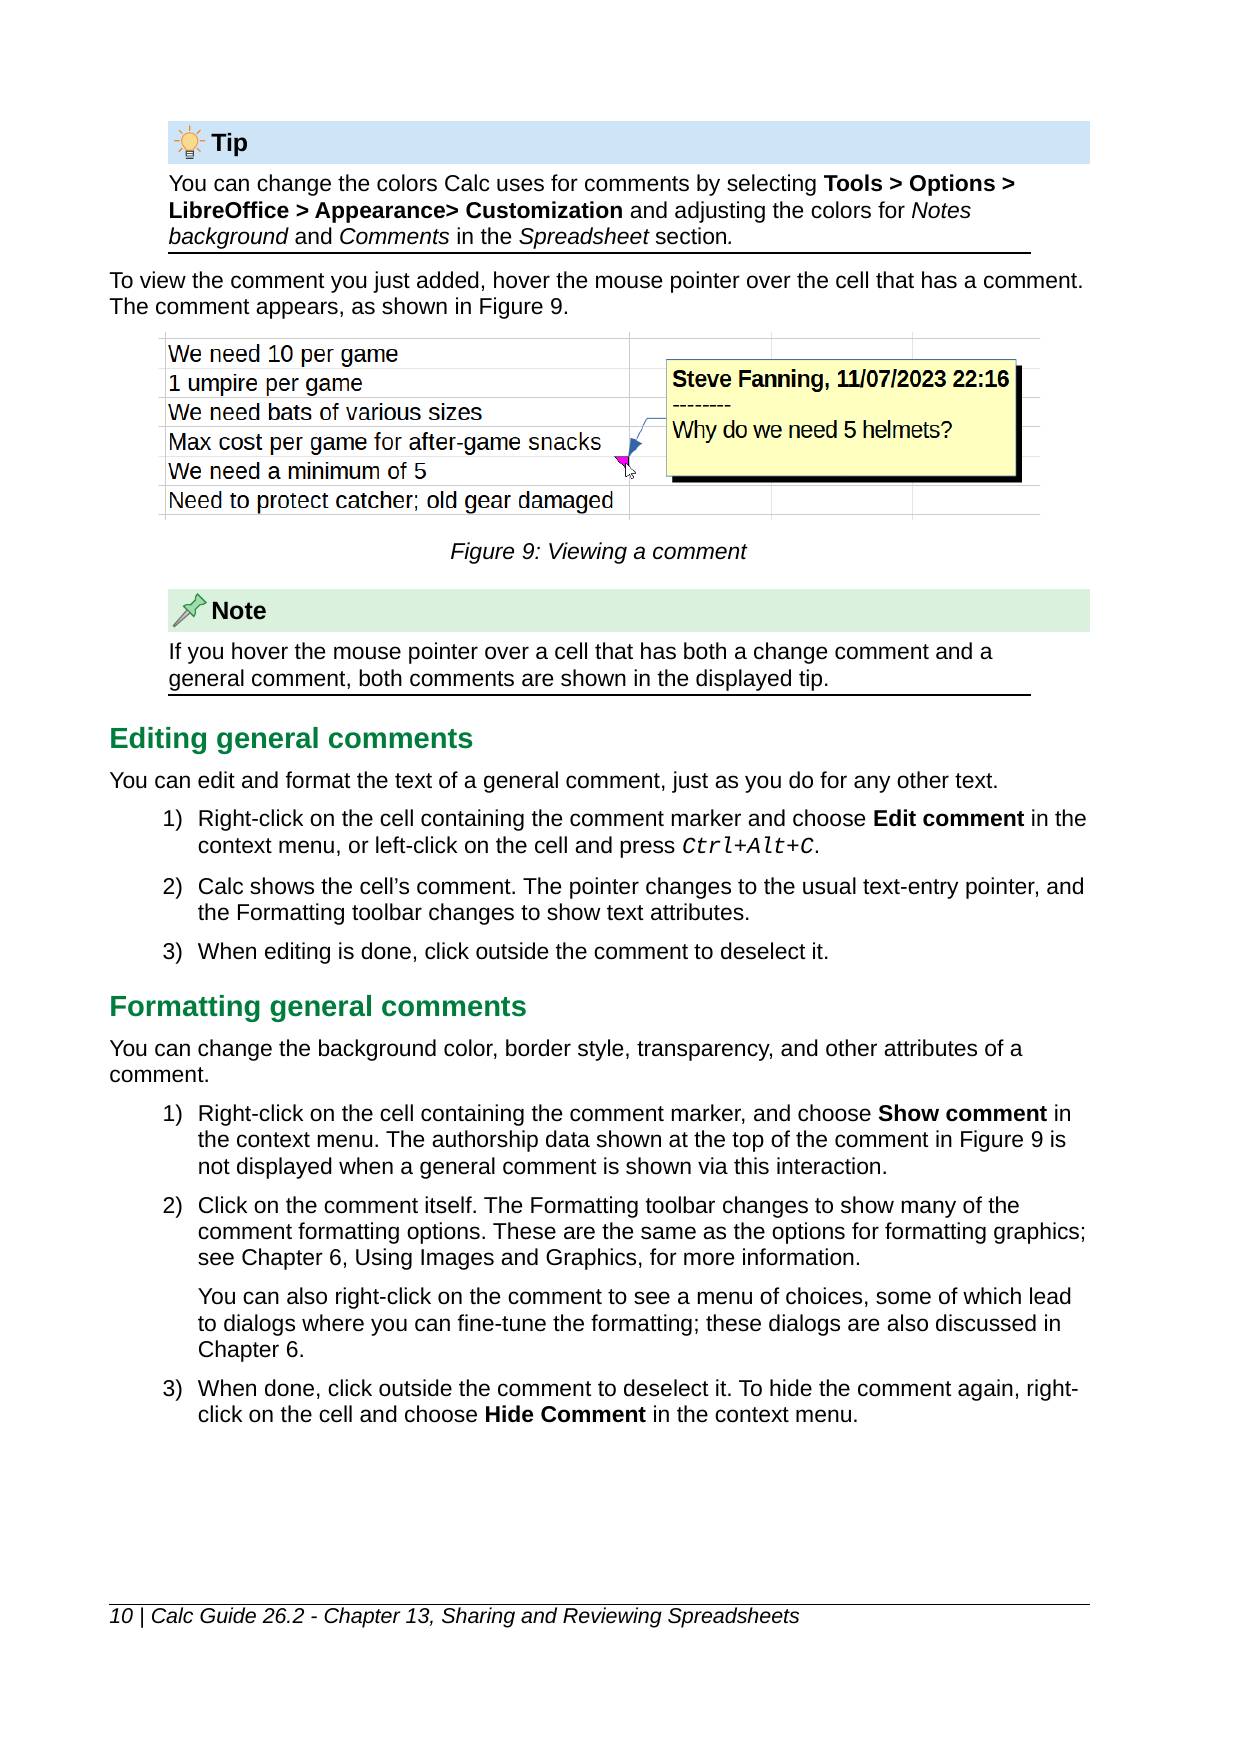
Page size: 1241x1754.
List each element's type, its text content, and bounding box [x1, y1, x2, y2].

text You can change the colors Calc uses for comments by selecting Tools > Options > LibreOffice > Appearance> Customization and adjusting the colors for Notes background and Comments in the Spreadsheet section. [168, 170, 1031, 252]
text Figure 9: Viewing a comment [158, 538, 1041, 564]
list You can change the background color, border style, transparency, and other attributes of a comment. [109, 1035, 1090, 1088]
list Right-click on the cell containing the comment marker and choose Edit comment in the context menu, or left-click on the cell and press Ctrl+Alt+C. [183, 805, 1090, 860]
subtitle Editing general comments [109, 721, 1090, 754]
subtitle Note [168, 589, 1090, 632]
subtitle Formatting general comments [109, 989, 1090, 1022]
picture [158, 332, 1041, 520]
list When done, click outside the comment to deselect it. To hide the comment again, right-click on the cell and choose Hide Comment in the context menu. [183, 1375, 1090, 1427]
text If you hover the mouse pointer over a cell that has both a change comment and a general comment, both comments are shown in the displayed tip. [168, 638, 1031, 694]
text To view the comment you just added, hover the mouse pointer over the cell that has a comment. The comment appears, as shown in Figure 9. [109, 267, 1090, 319]
list Calc shows the cell’s comment. The pointer changes to the usual text-entry pointer, and the Formatting toolbar changes to show text attributes. [183, 873, 1090, 925]
list You can edit and format the text of a general comment, just as you do for any other text. [109, 767, 1090, 793]
list When editing is done, click outside the comment to deselect it. [183, 938, 1090, 964]
list Click on the comment itself. The Formatting toolbar changes to show many of the comment formatting options. These are the same as the options for formatting graphics; see Chapter 6, Using Images and Graphics, for more information. [183, 1192, 1090, 1271]
text You can also right-click on the comment to see a menu of choices, some of which lead to dialogs where you can fine-tune the formatting; these dialogs are also discussed in Chapter 6. [198, 1283, 1090, 1362]
list Right-click on the cell containing the comment marker, and choose Show comment in the context menu. The authorship data shown at the top of the comment in Figure 9 is not displayed when a general comment is shown via this interaction. [183, 1100, 1090, 1179]
subtitle Tip [168, 121, 1090, 164]
